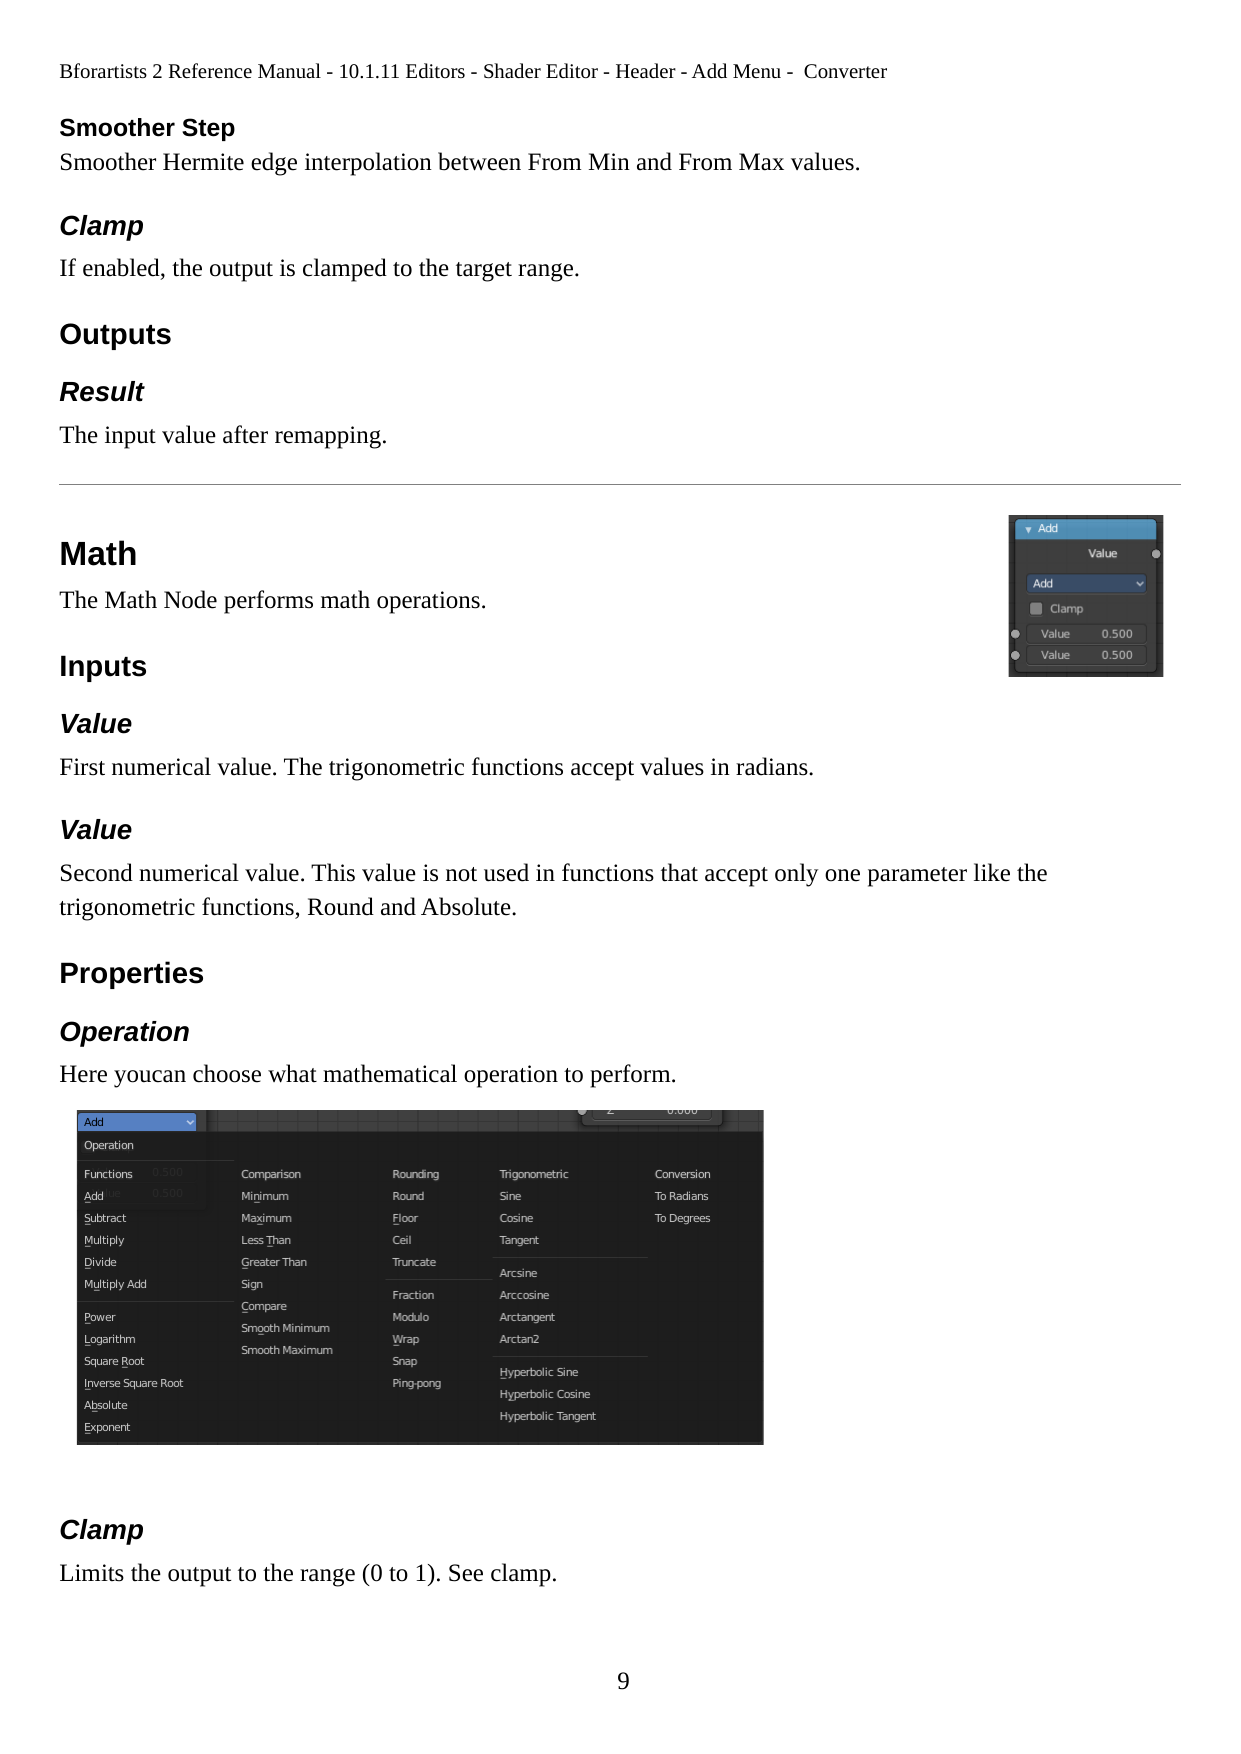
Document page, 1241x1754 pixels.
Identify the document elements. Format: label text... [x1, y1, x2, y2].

subtitle Smoother Step [59, 113, 1181, 141]
text Smoother Hermite edge interpolation between From Min and From Max values. [59, 147, 1181, 176]
picture [76, 1110, 764, 1445]
subtitle [1164, 534, 1181, 573]
subtitle Value [59, 814, 1181, 846]
picture [1008, 515, 1164, 677]
text Limits the output to the range (0 to 1). See clamp. [59, 1558, 1181, 1586]
subtitle Math [59, 534, 1008, 573]
text Second numerical value. This value is not used in functions that accept only one parameter like the trigonometric functions, Round and Absolute. [59, 858, 1181, 921]
text If enabled, the output is clamped to the target range. [59, 253, 1181, 282]
text Here youcan choose what mathematical operation to perform. [59, 1059, 1181, 1088]
subtitle Value [59, 708, 1181, 739]
subtitle Operation [59, 1015, 1181, 1047]
subtitle Clamp [59, 1513, 1181, 1545]
subtitle Result [59, 376, 1181, 408]
subtitle Clamp [59, 209, 1181, 241]
text First numerical value. The trigonometric functions accept values in radians. [59, 752, 1181, 781]
subtitle Outputs [59, 317, 1181, 351]
text The input value after remapping. [59, 420, 1181, 449]
subtitle Properties [59, 956, 1181, 990]
text The Math Node performs math operations. [59, 585, 1008, 614]
subtitle Inputs [59, 649, 1181, 683]
